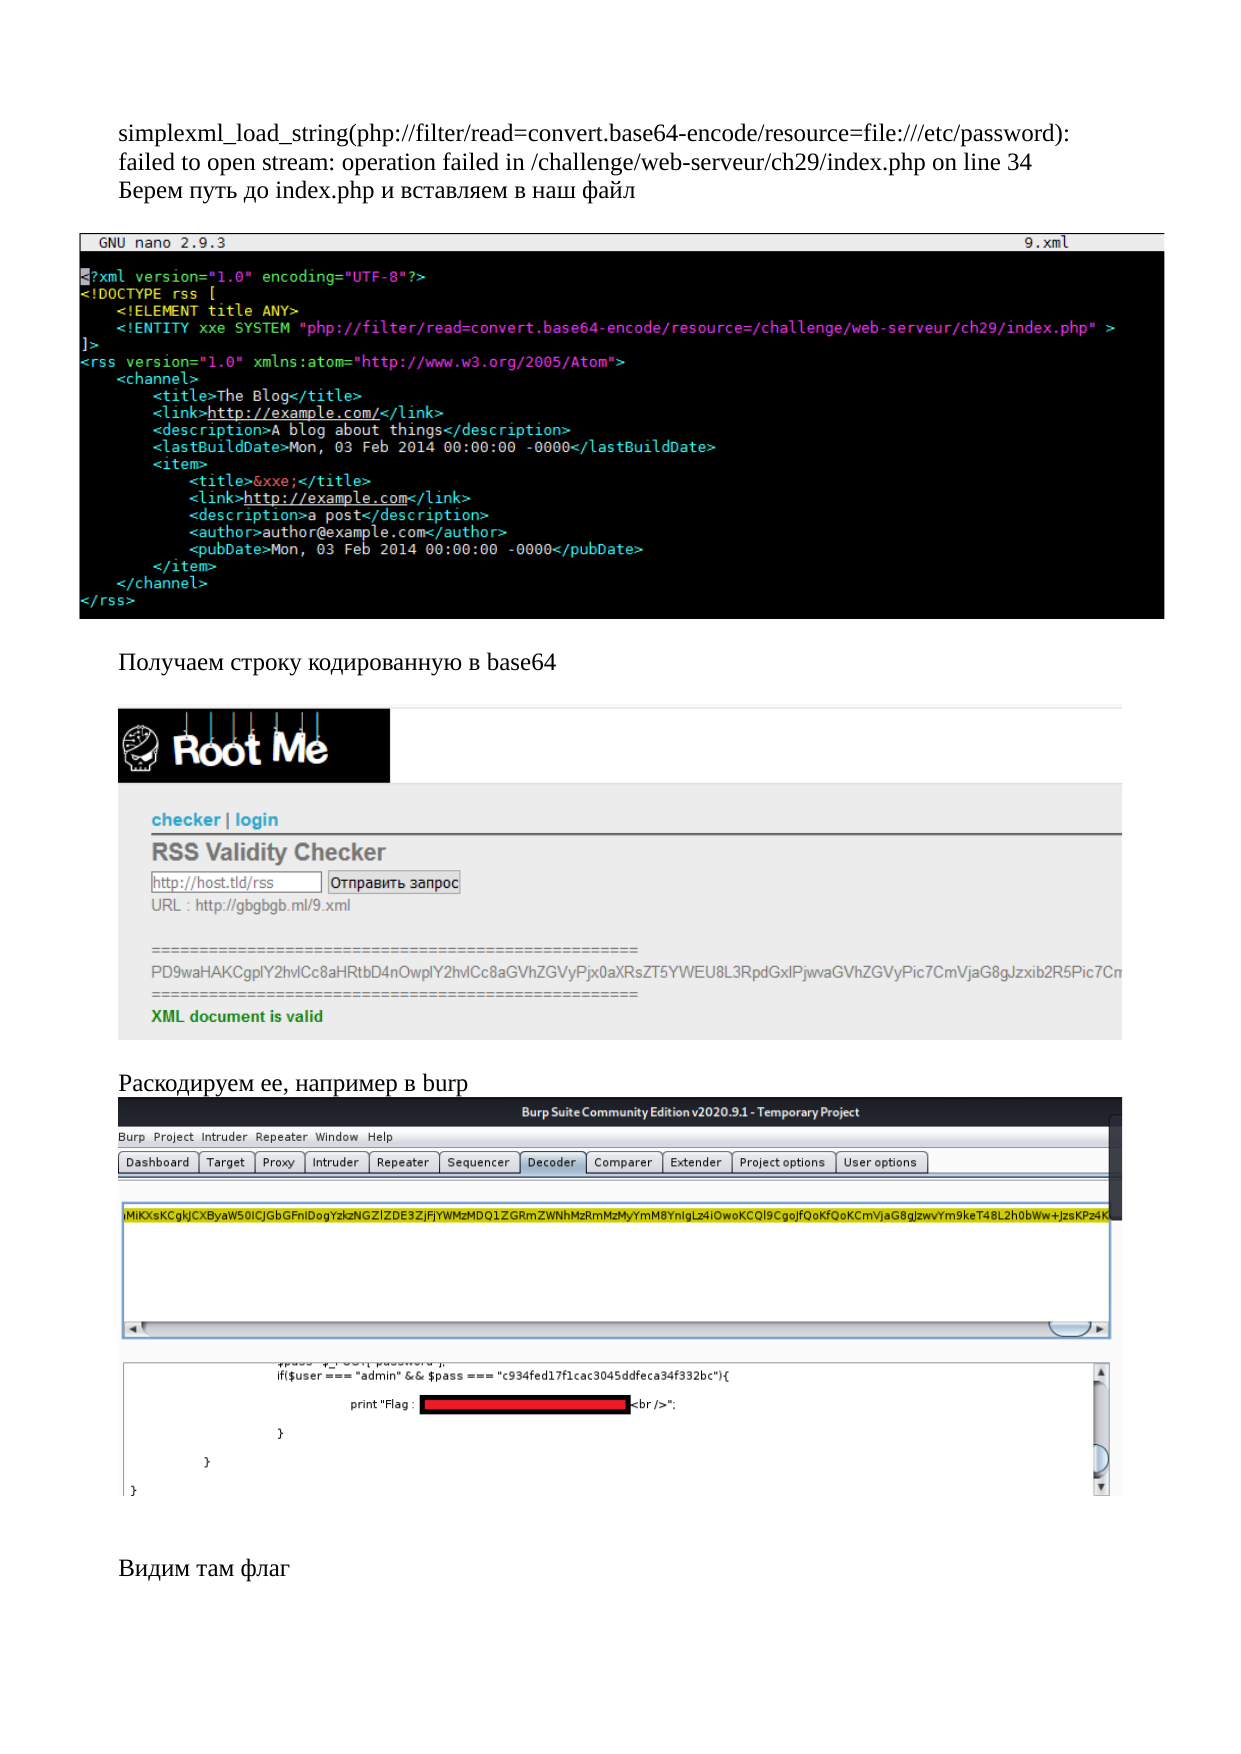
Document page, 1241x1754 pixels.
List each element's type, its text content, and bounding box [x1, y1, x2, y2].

text Берем путь до index.php и вставляем в наш файл [118, 176, 1122, 204]
text Получаем строку кодированную в base64 [118, 647, 1122, 676]
picture [118, 1097, 1123, 1496]
picture [118, 704, 1123, 1040]
text simplexml_load_string(php://filter/read=convert.base64-encode/resource=file:///etc/password): failed to open stream: operation failed in /challenge/web-serveur/ch29/index.php on line 34 [118, 118, 1122, 176]
text Раскодируем ее, например в burp [118, 1068, 1122, 1097]
text Видим там флаг [118, 1553, 1122, 1582]
picture [75, 233, 1165, 619]
